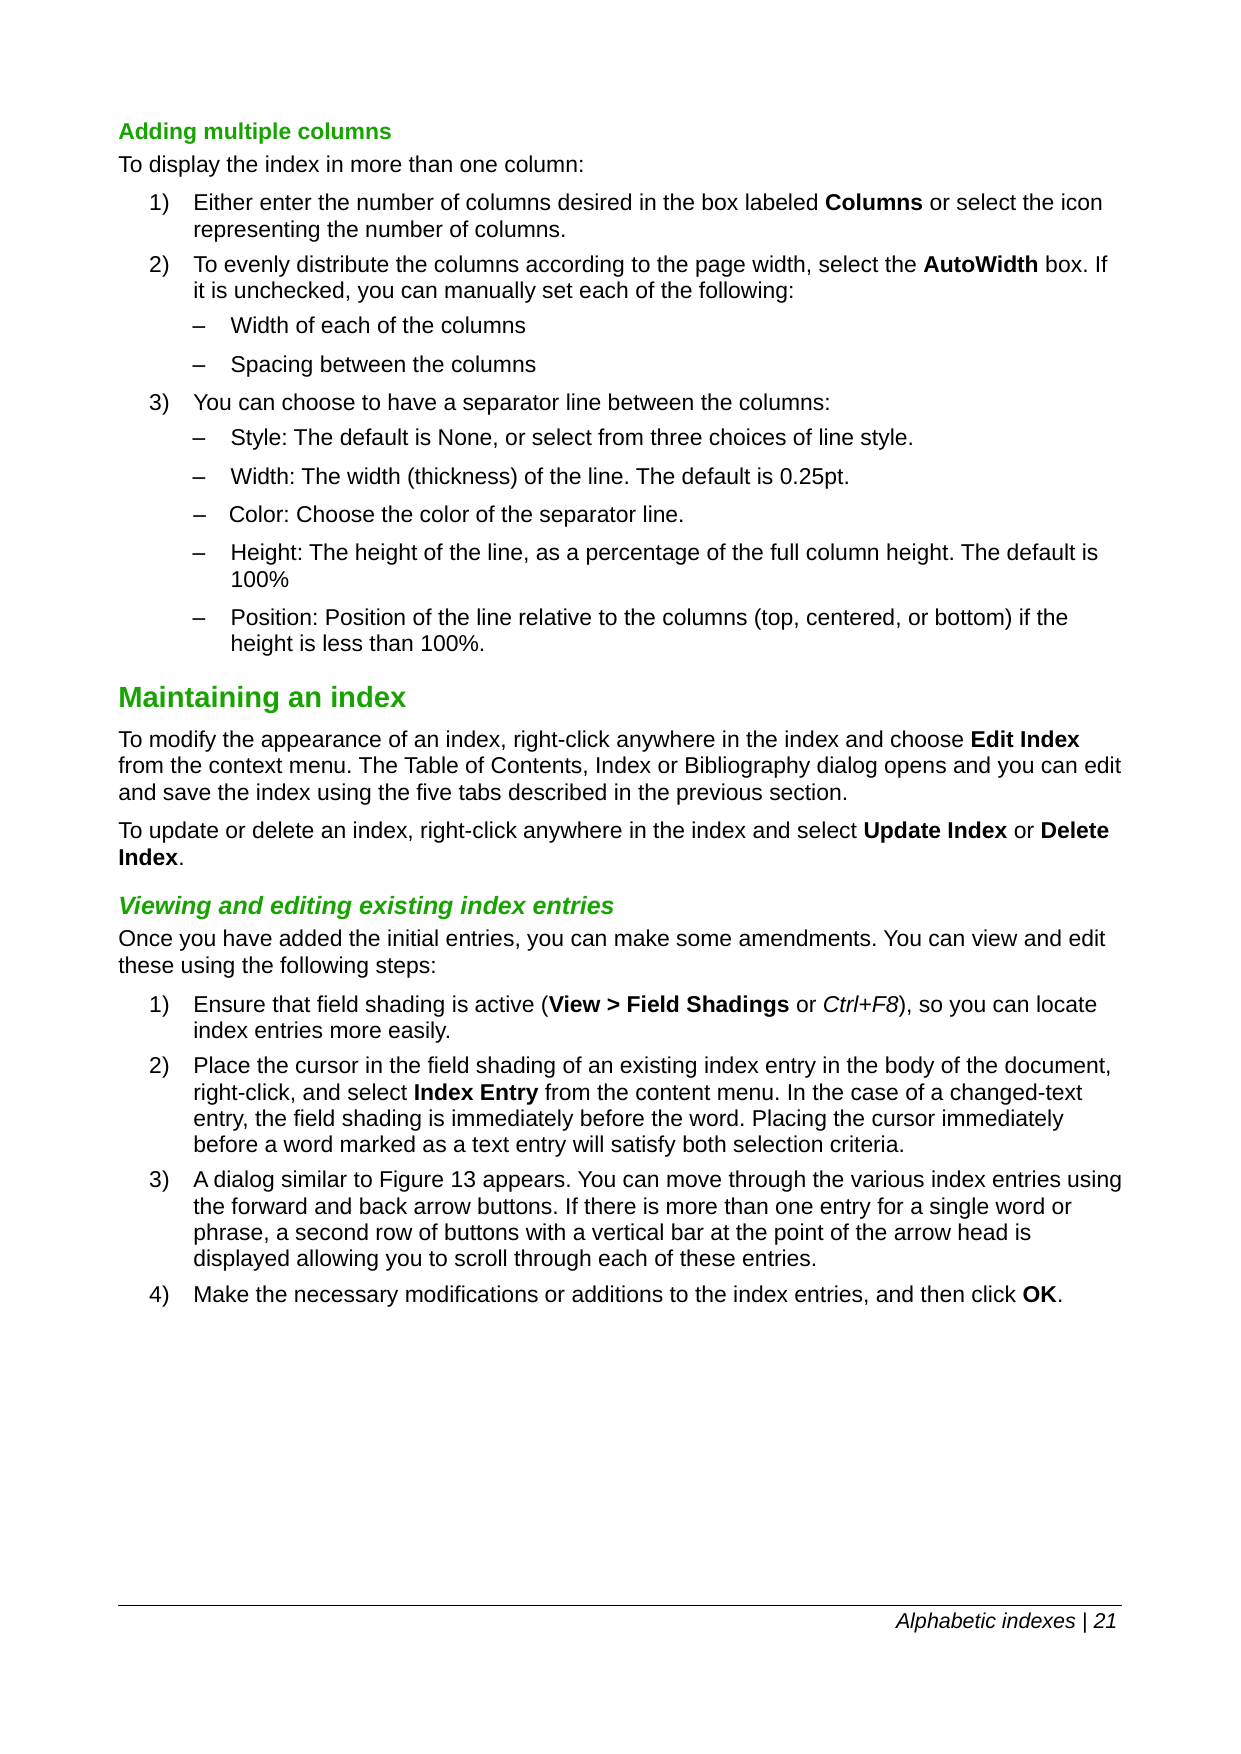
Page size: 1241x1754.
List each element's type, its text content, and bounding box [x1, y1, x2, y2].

list Height: The height of the line, as a percentage of the full column height. The default is 100% [192, 539, 1122, 592]
list Width of each of the columns [192, 312, 1122, 339]
list To evenly distribute the columns according to the page width, select the AutoWidth box. If it is unchecked, you can manually set each of the following: [169, 251, 1122, 304]
list Make the necessary modifications or additions to the index entries, and then click OK. [169, 1281, 1122, 1307]
list Position: Position of the line relative to the columns (top, centered, or bottom) if the height is less than 100%. [192, 604, 1122, 657]
list Width: The width (thickness) of the line. The default is 0.25pt. [192, 463, 1122, 489]
list Style: The default is None, or select from three choices of line style. [192, 424, 1122, 451]
text To update or delete an index, right-click anywhere in the index and select Update Index or Delete Index. [118, 817, 1122, 870]
subtitle Viewing and editing existing index entries [118, 891, 1122, 919]
list A dialog similar to Figure 13 appears. You can move through the various index entries using the forward and back arrow buttons. If there is more than one entry for a single word or phrase, a second row of buttons with a vertical bar at the point of the arrow head is displayed allowing you to scroll through each of these entries. [169, 1166, 1122, 1272]
list Either enter the number of columns desired in the box labeled Columns or select the icon representing the number of columns. [169, 189, 1122, 242]
list Once you have added the initial entries, you can make some amendments. You can view and edit these using the following steps: [118, 925, 1122, 978]
subtitle Maintaining an index [118, 680, 1122, 714]
list You can choose to have a separator line between the columns: [169, 389, 1122, 416]
list Place the cursor in the field shading of an existing index entry in the body of the document, right-click, and select Index Entry from the content menu. In the case of a changed-text entry, the field shading is immediately before the word. Placing the cursor immediately before a word marked as a text entry will satisfy both selection criteria. [169, 1052, 1122, 1157]
list Ensure that field shading is active (View > Field Shadings or Ctrl+F8), so you can locate index entries more easily. [169, 991, 1122, 1043]
list Spacing between the columns [192, 351, 1122, 377]
list Color: Choose the color of the separator line. [153, 501, 1122, 527]
list To display the index in more than one column: [118, 151, 1122, 177]
list To modify the appearance of an index, right-click anywhere in the index and choose Edit Index from the context menu. The Table of Contents, Index or Bibliography dialog opens and you can edit and save the index using the five tabs described in the previous section. [118, 726, 1122, 805]
subtitle Adding multiple columns [118, 118, 1122, 144]
